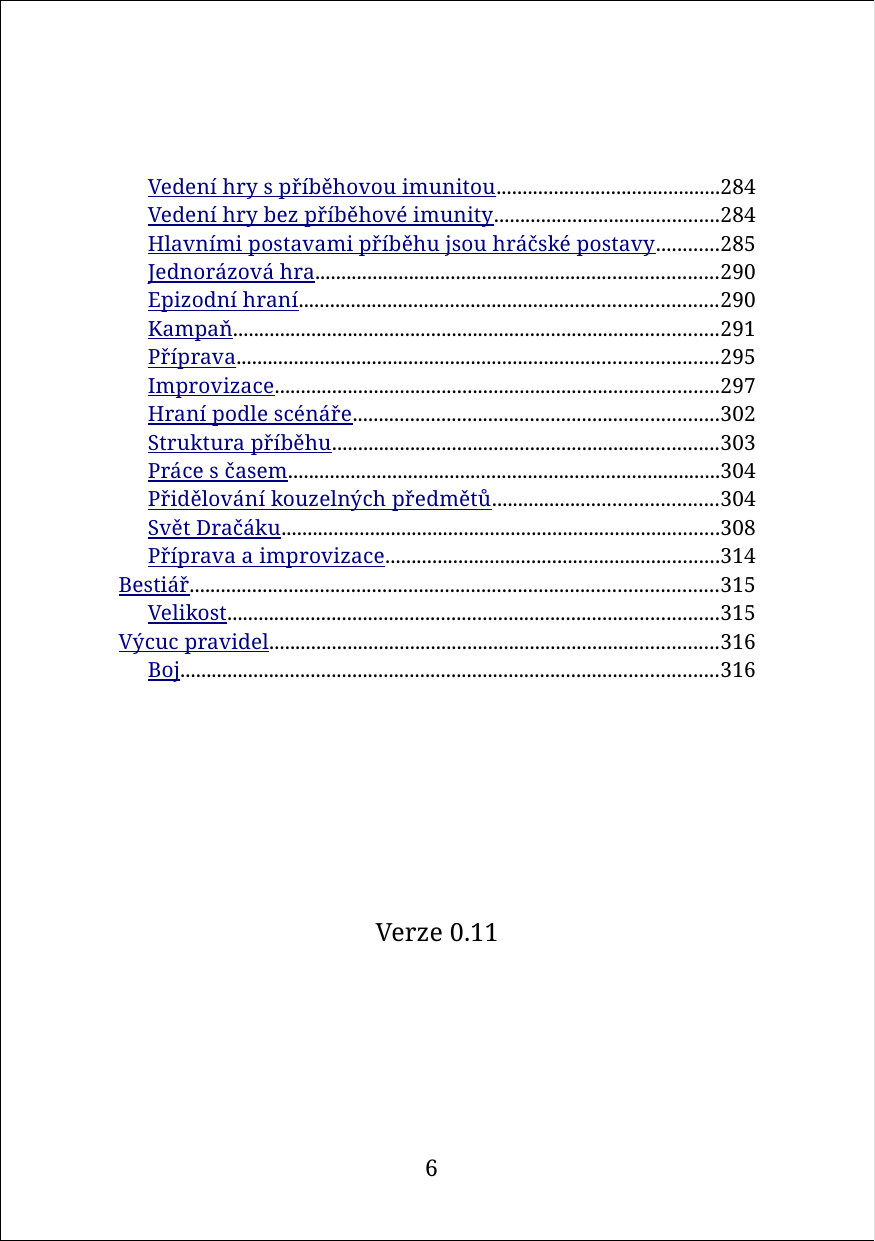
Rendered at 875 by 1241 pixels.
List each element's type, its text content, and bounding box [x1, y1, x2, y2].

text Improvizace 297 [148, 371, 756, 399]
text Výcuc pravidel 316 [118, 627, 756, 655]
text Kampaň 291 [148, 314, 756, 342]
text Hlavními postavami příběhu jsou hráčské postavy 285 [148, 229, 756, 257]
text Verze 0.11 [118, 914, 756, 948]
text Velikost 315 [148, 598, 756, 627]
text Jednorázová hra 290 [148, 257, 756, 286]
text Přidělování kouzelných předmětů 304 [148, 484, 756, 513]
text Boj 316 [148, 655, 756, 684]
text Hraní podle scénáře 302 [148, 399, 756, 428]
text Práce s časem 304 [148, 456, 756, 484]
text Struktura příběhu 303 [148, 428, 756, 456]
text Příprava a improvizace 314 [148, 541, 756, 570]
text Bestiář 315 [118, 570, 756, 598]
text Příprava 295 [148, 342, 756, 371]
text Epizodní hraní 290 [148, 286, 756, 314]
text Svět Dračáku 308 [148, 513, 756, 541]
text Vedení hry bez příběhové imunity 284 [148, 200, 756, 229]
text Vedení hry s příběhovou imunitou 284 [148, 172, 756, 200]
